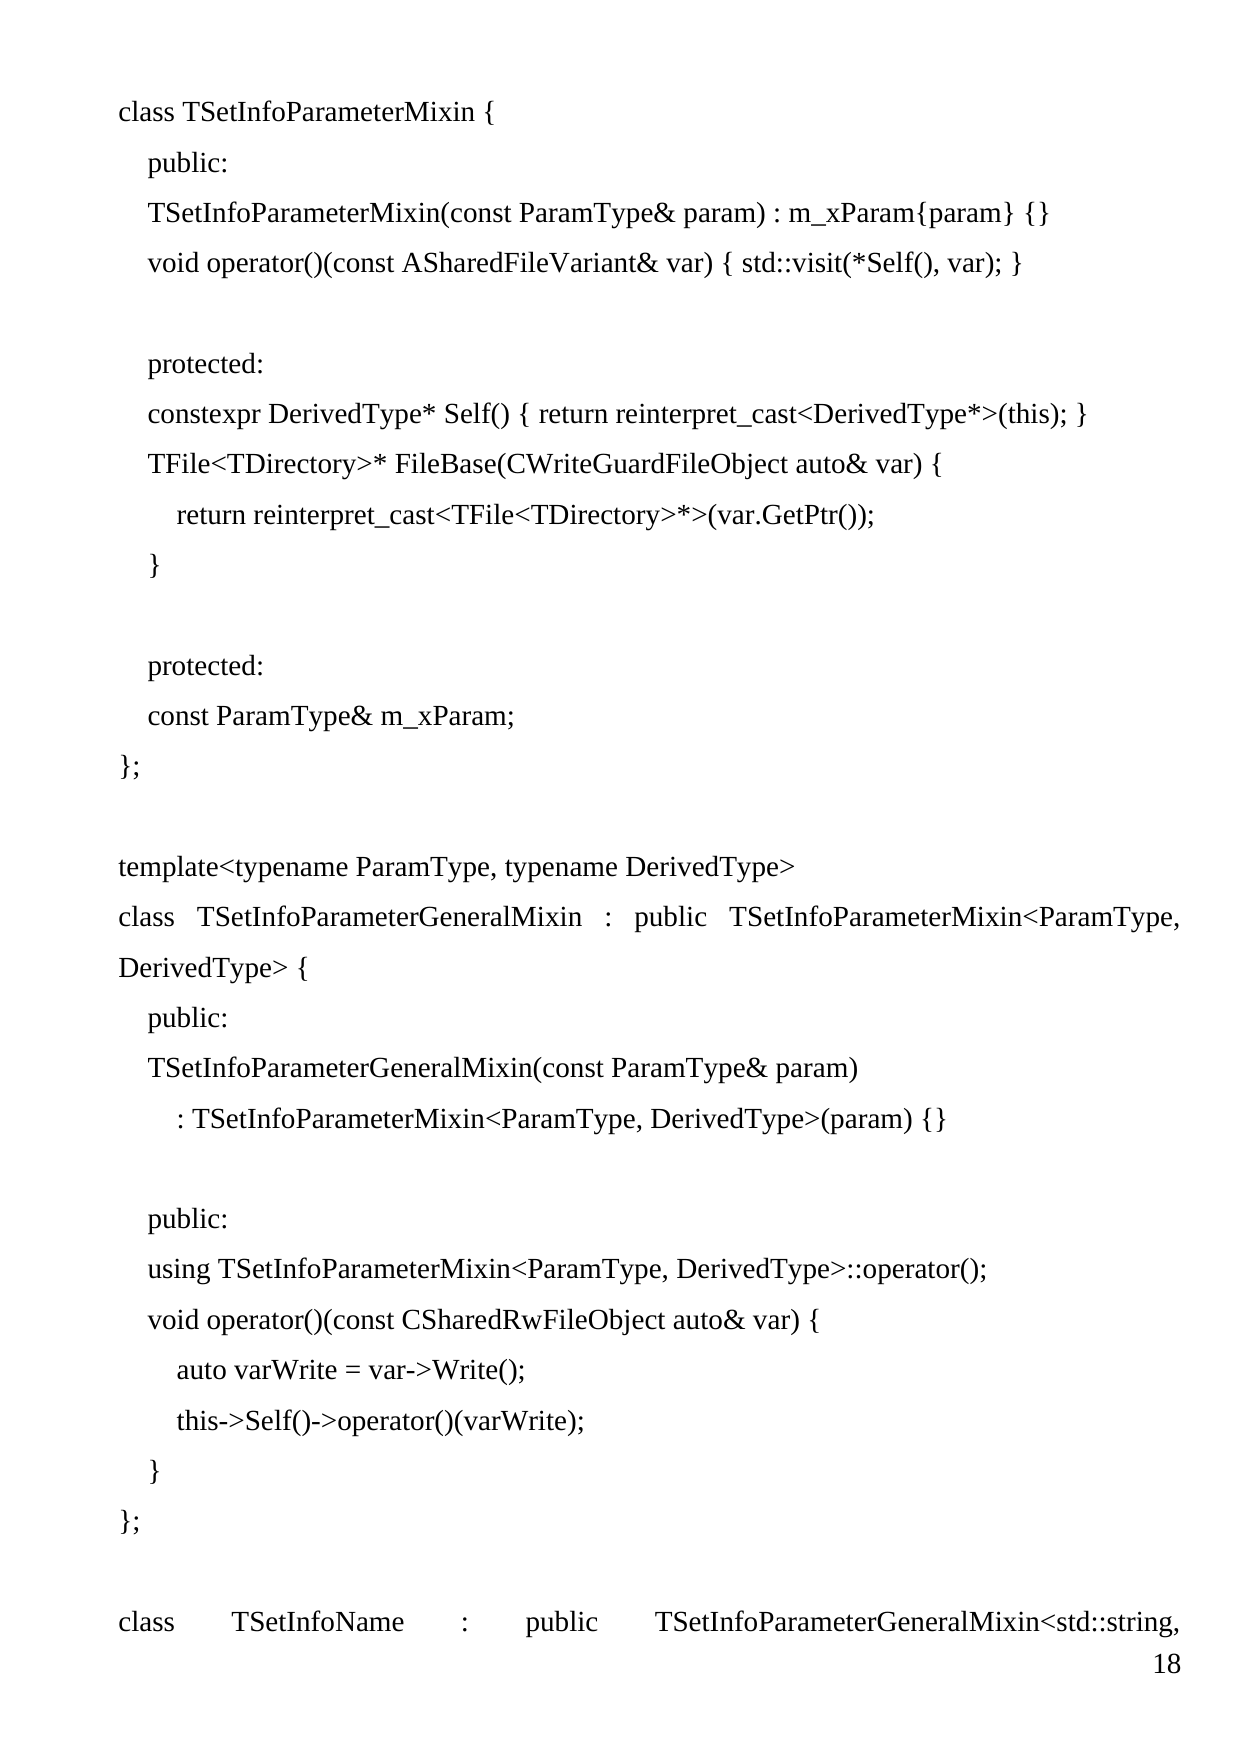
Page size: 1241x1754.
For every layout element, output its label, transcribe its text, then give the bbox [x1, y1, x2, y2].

text TSetInfoParameterGeneralMixin(const ParamType& param) [118, 1050, 1181, 1084]
text protected: [118, 648, 1181, 681]
text class TSetInfoParameterGeneralMixin : public TSetInfoParameterMixin<ParamType, DerivedType> { [118, 899, 1181, 983]
text void operator()(const CSharedRwFileObject auto& var) { [118, 1302, 1181, 1336]
text using TSetInfoParameterMixin<ParamType, DerivedType>::operator(); [118, 1252, 1181, 1285]
text : TSetInfoParameterMixin<ParamType, DerivedType>(param) {} [118, 1101, 1181, 1134]
text class TSetInfoParameterMixin { [118, 94, 1181, 128]
text template<typename ParamType, typename DerivedType> [118, 849, 1181, 883]
text }; [118, 1503, 1181, 1537]
text protected: [118, 346, 1181, 379]
text }; [118, 748, 1181, 782]
text public: [118, 145, 1181, 178]
text constexpr DerivedType* Self() { return reinterpret_cast<DerivedType*>(this); } [118, 396, 1181, 430]
text const ParamType& m_xParam; [118, 698, 1181, 732]
text this->Self()->operator()(varWrite); [118, 1403, 1181, 1436]
text class TSetInfoName : public TSetInfoParameterGeneralMixin<std::string, [118, 1604, 1181, 1637]
text TSetInfoParameterMixin(const ParamType& param) : m_xParam{param} {} [118, 195, 1181, 229]
text void operator()(const ASharedFileVariant& var) { std::visit(*Self(), var); } [118, 245, 1181, 279]
text TFile<TDirectory>* FileBase(CWriteGuardFileObject auto& var) { [118, 447, 1181, 480]
text } [118, 1453, 1181, 1486]
text return reinterpret_cast<TFile<TDirectory>*>(var.GetPtr()); [118, 497, 1181, 531]
text public: [118, 1000, 1181, 1034]
text auto varWrite = var->Write(); [118, 1352, 1181, 1386]
text } [118, 547, 1181, 581]
text public: [118, 1201, 1181, 1235]
